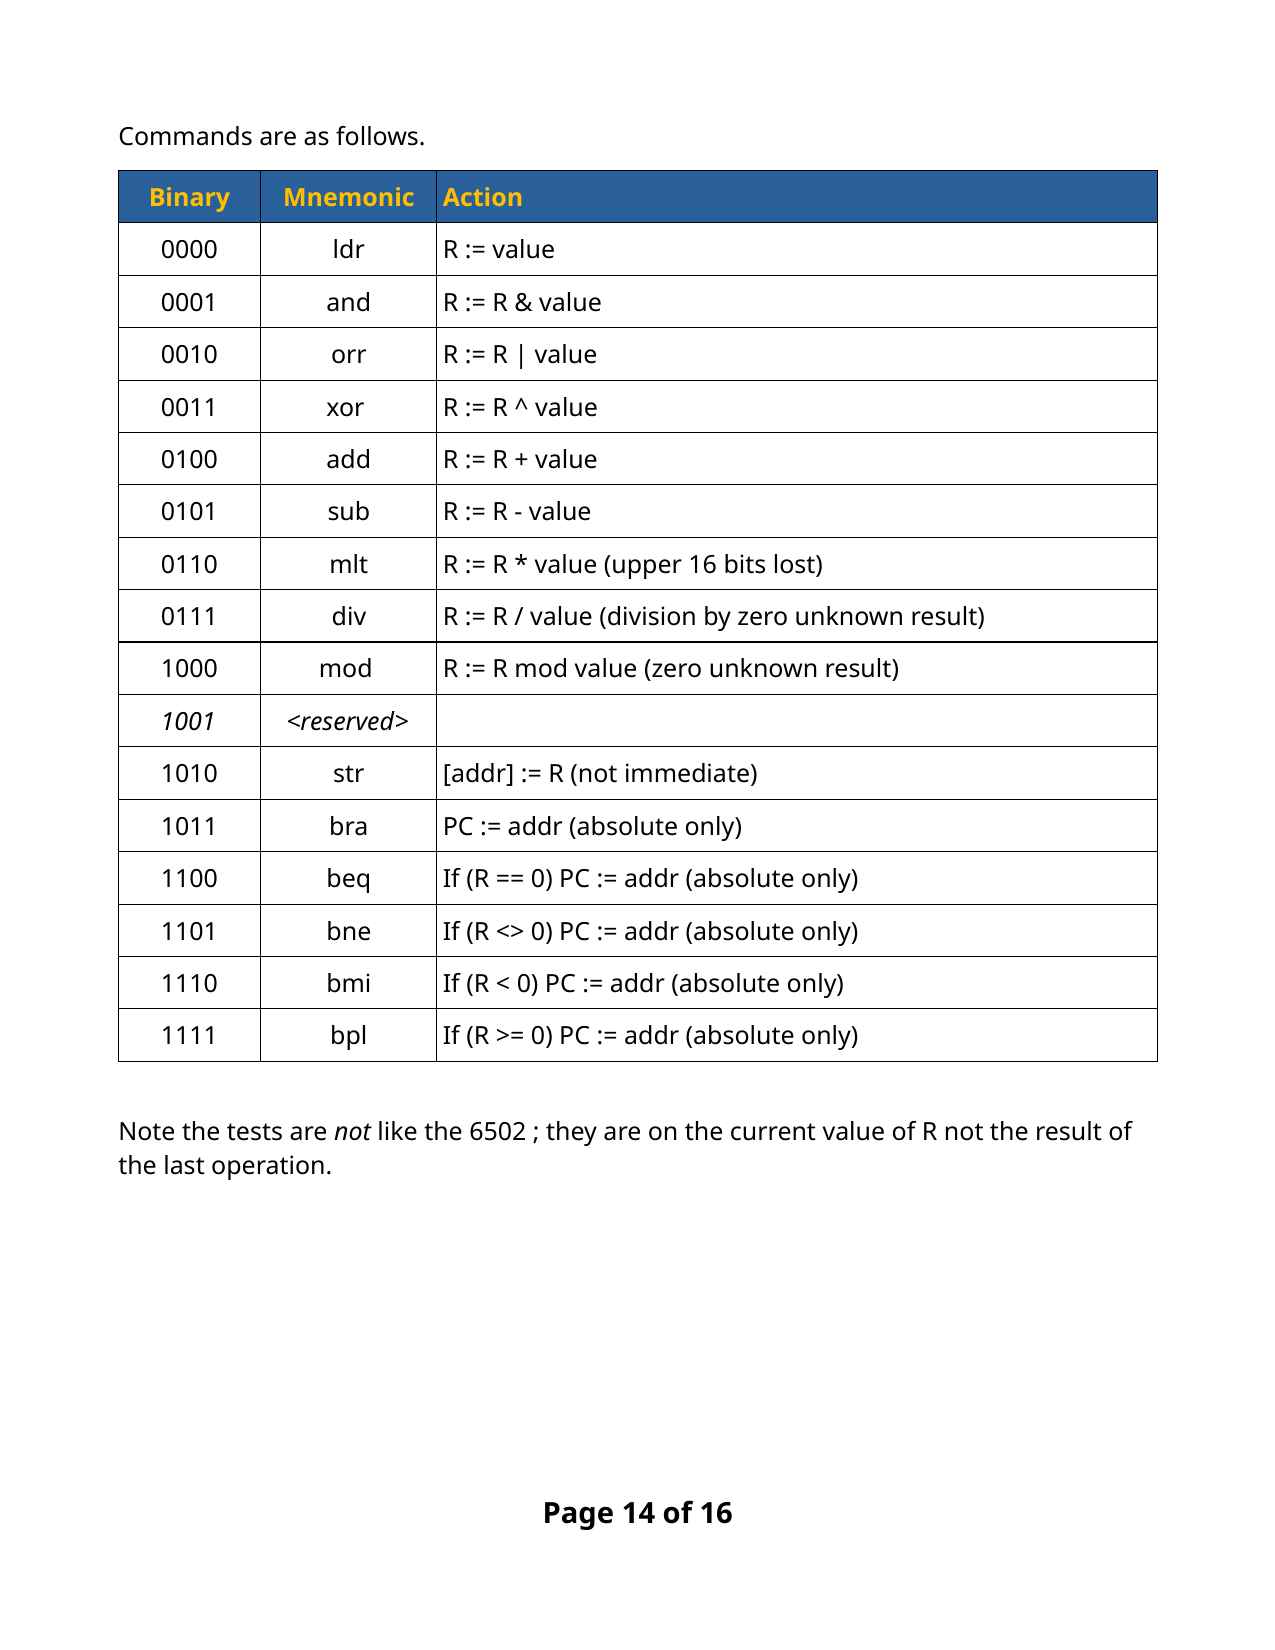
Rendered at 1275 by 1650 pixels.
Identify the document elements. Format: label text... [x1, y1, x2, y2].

table_cell R := R mod value (zero unknown result) [437, 643, 1157, 694]
table_cell add [261, 433, 436, 484]
table_cell mod [261, 643, 436, 694]
table_cell and [261, 276, 436, 327]
table_cell R := R & value [437, 276, 1157, 327]
table_cell ldr [261, 223, 436, 275]
table_cell xor [261, 381, 436, 432]
table_cell bmi [261, 957, 436, 1008]
table_cell 0110 [119, 538, 260, 589]
table_cell 1110 [119, 957, 260, 1008]
table_cell 1111 [119, 1009, 260, 1061]
table_cell 0011 [119, 381, 260, 432]
table_cell sub [261, 485, 436, 537]
table_cell If (R == 0) PC := addr (absolute only) [437, 852, 1157, 903]
table_cell R := R | value [437, 328, 1157, 379]
table_cell beq [261, 852, 436, 903]
table_cell 1100 [119, 852, 260, 903]
table_cell [addr] := R (not immediate) [437, 747, 1157, 799]
table_cell If (R < 0) PC := addr (absolute only) [437, 957, 1157, 1008]
table_cell <reserved> [261, 695, 436, 746]
table_cell 0000 [119, 223, 260, 275]
table_cell 1000 [119, 643, 260, 694]
table_cell If (R <> 0) PC := addr (absolute only) [437, 905, 1157, 956]
table_cell 1001 [119, 695, 260, 746]
text Note the tests are not like the 6502 ; they are on the current value of R not the result of the last operation. [118, 1113, 1157, 1182]
table_cell 0100 [119, 433, 260, 484]
table_cell R := R ^ value [437, 381, 1157, 432]
table_header Mnemonic [261, 171, 436, 222]
table_cell bra [261, 800, 436, 851]
table_cell div [261, 590, 436, 641]
table_header Binary [119, 171, 260, 222]
table_cell 0001 [119, 276, 260, 327]
table_cell If (R >= 0) PC := addr (absolute only) [437, 1009, 1157, 1061]
table_cell R := value [437, 223, 1157, 275]
table_cell 1101 [119, 905, 260, 956]
table_cell bne [261, 905, 436, 956]
table_cell PC := addr (absolute only) [437, 800, 1157, 851]
table_cell R := R - value [437, 485, 1157, 537]
table_header Action [437, 171, 1157, 222]
table_cell bpl [261, 1009, 436, 1061]
table_cell str [261, 747, 436, 799]
table_cell [437, 695, 1157, 746]
table_cell R := R * value (upper 16 bits lost) [437, 538, 1157, 589]
table_cell mlt [261, 538, 436, 589]
table_cell 1011 [119, 800, 260, 851]
table_cell 1010 [119, 747, 260, 799]
table_cell 0101 [119, 485, 260, 537]
text Commands are as follows. [118, 118, 1157, 152]
table_cell R := R / value (division by zero unknown result) [437, 590, 1157, 641]
table_cell 0010 [119, 328, 260, 379]
table_cell 0111 [119, 590, 260, 641]
table_cell R := R + value [437, 433, 1157, 484]
table_cell orr [261, 328, 436, 379]
